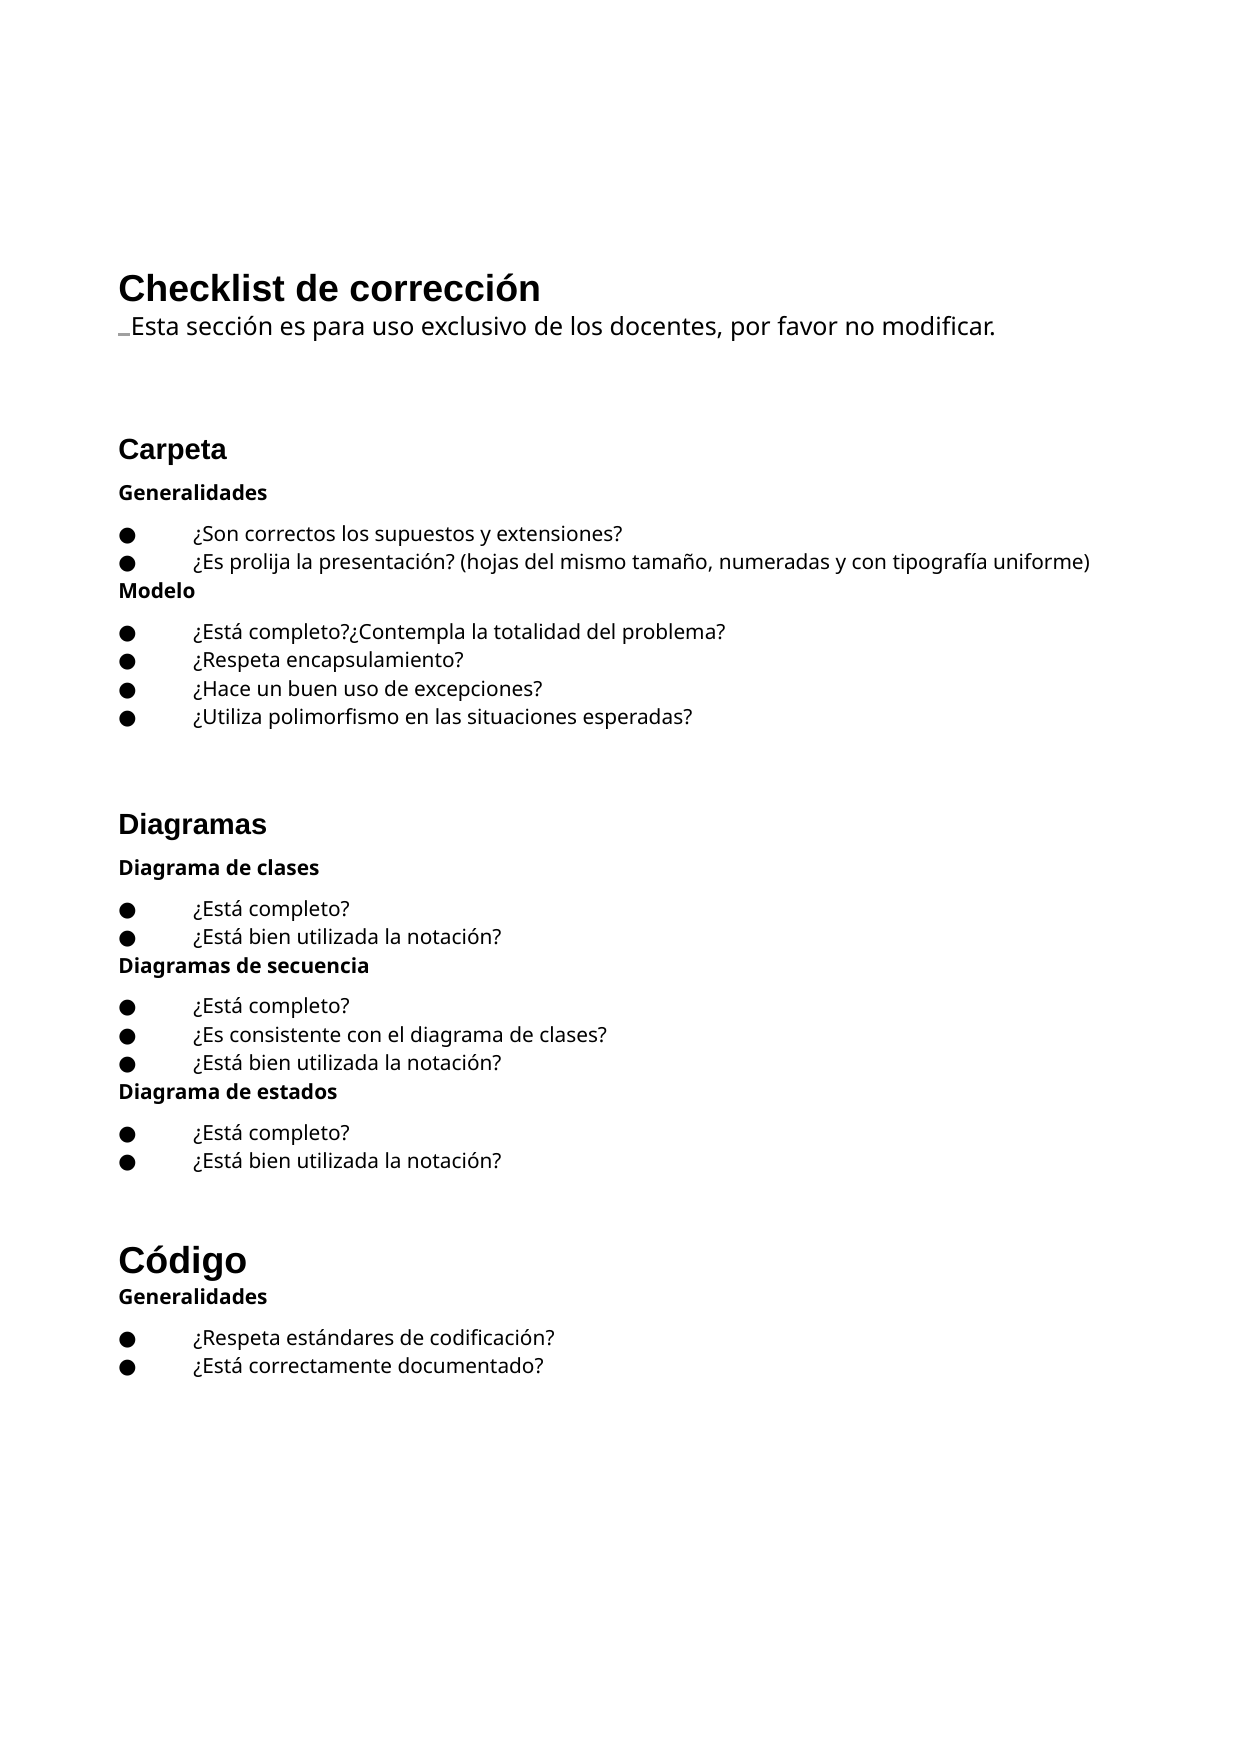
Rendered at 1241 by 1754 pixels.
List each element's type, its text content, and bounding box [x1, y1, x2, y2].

list ¿Es prolija la presentación? (hojas del mismo tamaño, numeradas y con tipografía uniforme) [118, 547, 1122, 576]
subtitle Checklist de corrección [118, 266, 1122, 309]
subtitle Carpeta [118, 432, 1122, 466]
subtitle Código [118, 1239, 1122, 1282]
list ¿Respeta encapsulamiento? [118, 645, 1122, 674]
text Generalidades [118, 1282, 1122, 1310]
list ¿Está bien utilizada la notación? [118, 1048, 1122, 1077]
list ¿Está completo?¿Contempla la totalidad del problema? [118, 617, 1122, 645]
list ¿Es consistente con el diagrama de clases? [118, 1020, 1122, 1048]
text Diagrama de clases [118, 853, 1122, 881]
list ¿Utiliza polimorfismo en las situaciones esperadas? [118, 702, 1122, 731]
subtitle Diagramas [118, 807, 1122, 840]
list ¿Hace un buen uso de excepciones? [118, 674, 1122, 702]
list ¿Está completo? [118, 1118, 1122, 1146]
text Diagramas de secuencia [118, 951, 1122, 979]
list ¿Está completo? [118, 992, 1122, 1020]
text Generalidades [118, 478, 1122, 506]
text Esta sección es para uso exclusivo de los docentes, por favor no modificar. [118, 309, 1122, 343]
list ¿Está completo? [118, 894, 1122, 922]
text Modelo [118, 576, 1122, 604]
list ¿Son correctos los supuestos y extensiones? [118, 519, 1122, 547]
list ¿Está correctamente documentado? [118, 1351, 1122, 1379]
list ¿Está bien utilizada la notación? [118, 1146, 1122, 1175]
text Diagrama de estados [118, 1077, 1122, 1105]
list ¿Está bien utilizada la notación? [118, 922, 1122, 951]
list ¿Respeta estándares de codificación? [118, 1323, 1122, 1351]
